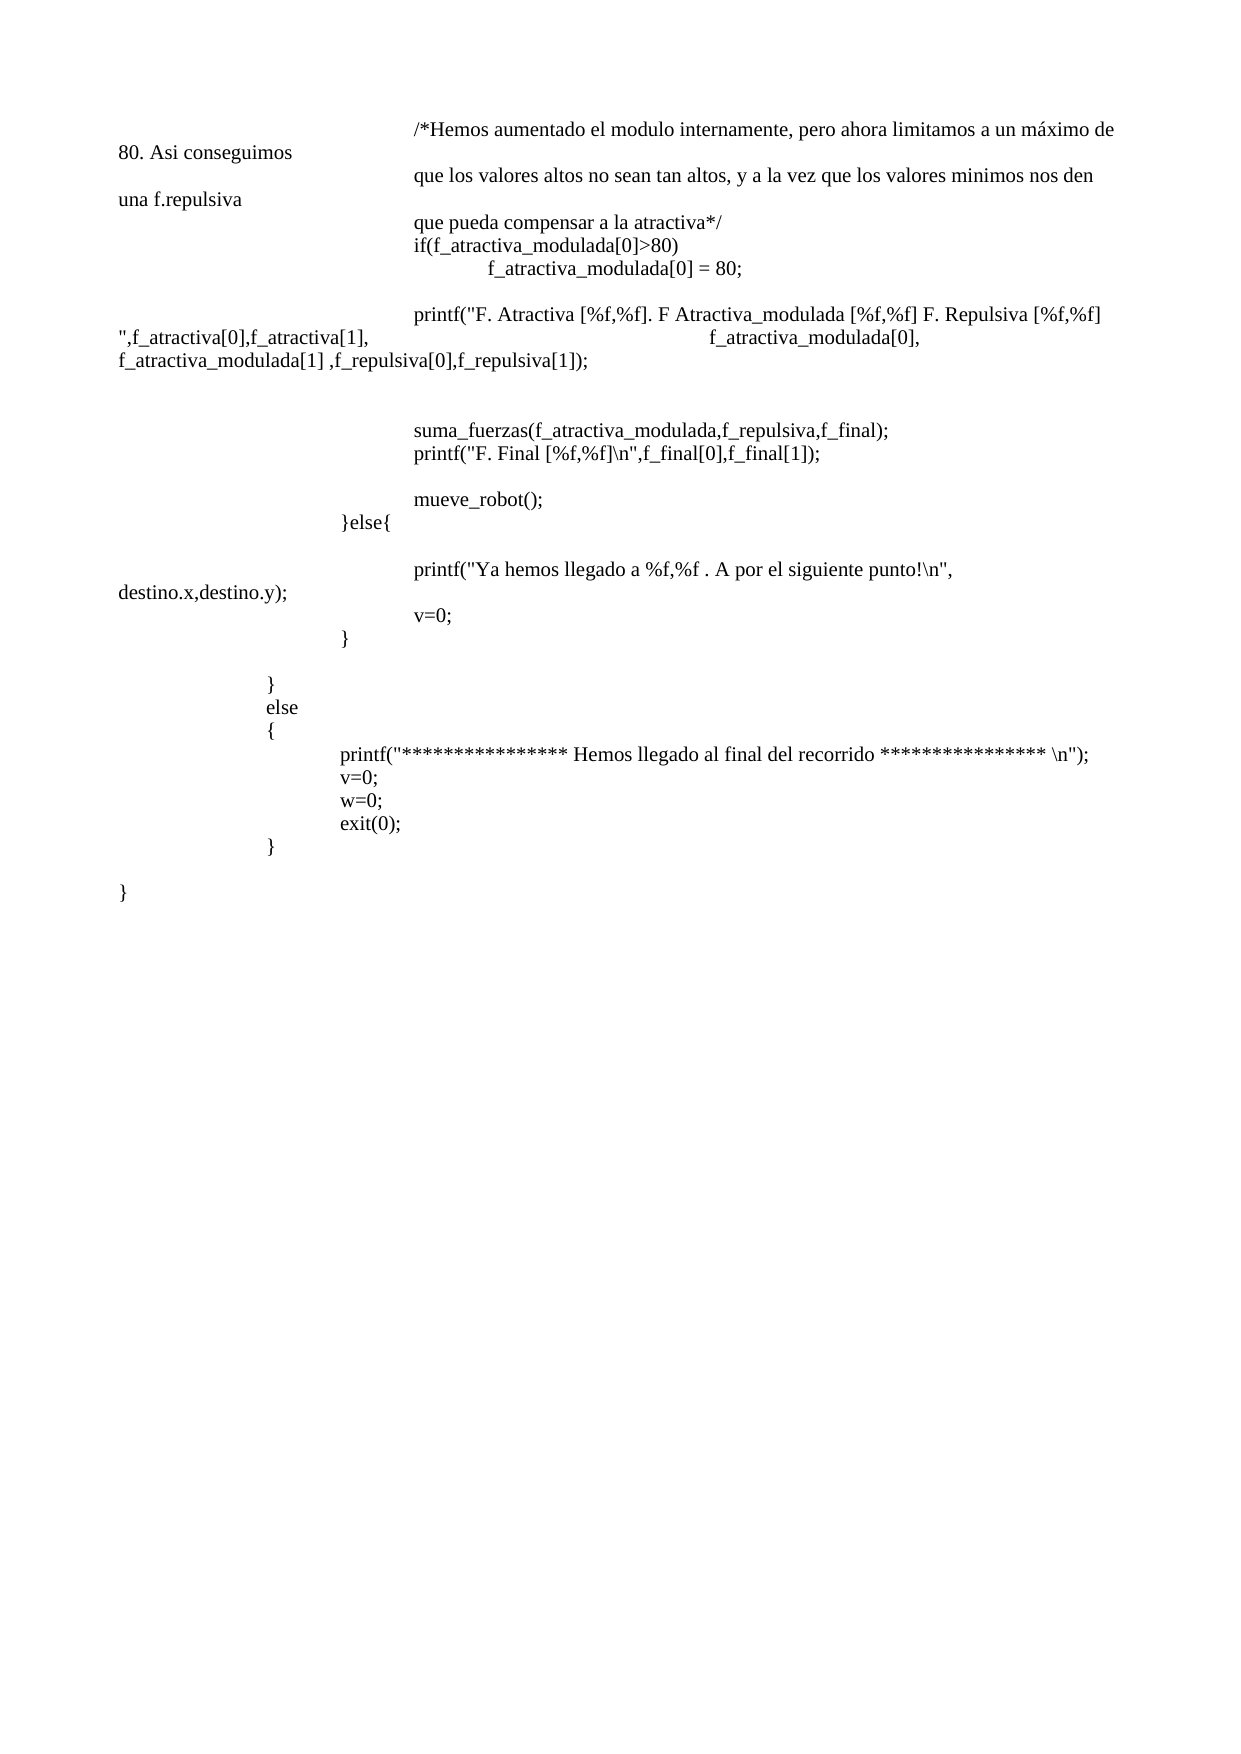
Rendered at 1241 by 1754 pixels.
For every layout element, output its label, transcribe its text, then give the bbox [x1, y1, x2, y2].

text } [118, 627, 1122, 650]
text f_atractiva_modulada[0] = 80; [118, 257, 1122, 280]
text que pueda compensar a la atractiva*/ [118, 211, 1122, 234]
text if(f_atractiva_modulada[0]>80) [118, 234, 1122, 257]
text } [118, 673, 1122, 696]
text } [118, 835, 1122, 858]
text suma_fuerzas(f_atractiva_modulada,f_repulsiva,f_final); [118, 419, 1122, 442]
text v=0; [118, 766, 1122, 789]
text { [118, 719, 1122, 742]
text else [118, 696, 1122, 719]
text }else{ [118, 511, 1122, 534]
text printf("F. Atractiva [%f,%f]. F Atractiva_modulada [%f,%f] F. Repulsiva [%f,%f] ",f_atractiva[0],f_atractiva[1], f_atractiva_modulada[0], f_atractiva_modulada[1] ,f_repulsiva[0],f_repulsiva[1]); [118, 303, 1122, 372]
text printf("F. Final [%f,%f]\n",f_final[0],f_final[1]); [118, 442, 1122, 465]
text v=0; [118, 604, 1122, 627]
text que los valores altos no sean tan altos, y a la vez que los valores minimos nos den una f.repulsiva [118, 164, 1122, 211]
text printf("Ya hemos llegado a %f,%f . A por el siguiente punto!\n", destino.x,destino.y); [118, 557, 1122, 604]
text /*Hemos aumentado el modulo internamente, pero ahora limitamos a un máximo de 80. Asi conseguimos [118, 118, 1122, 164]
text exit(0); [118, 812, 1122, 835]
text w=0; [118, 789, 1122, 812]
text printf("**************** Hemos llegado al final del recorrido **************** \n"); [118, 742, 1122, 766]
text mueve_robot(); [118, 488, 1122, 511]
text } [118, 881, 1122, 904]
